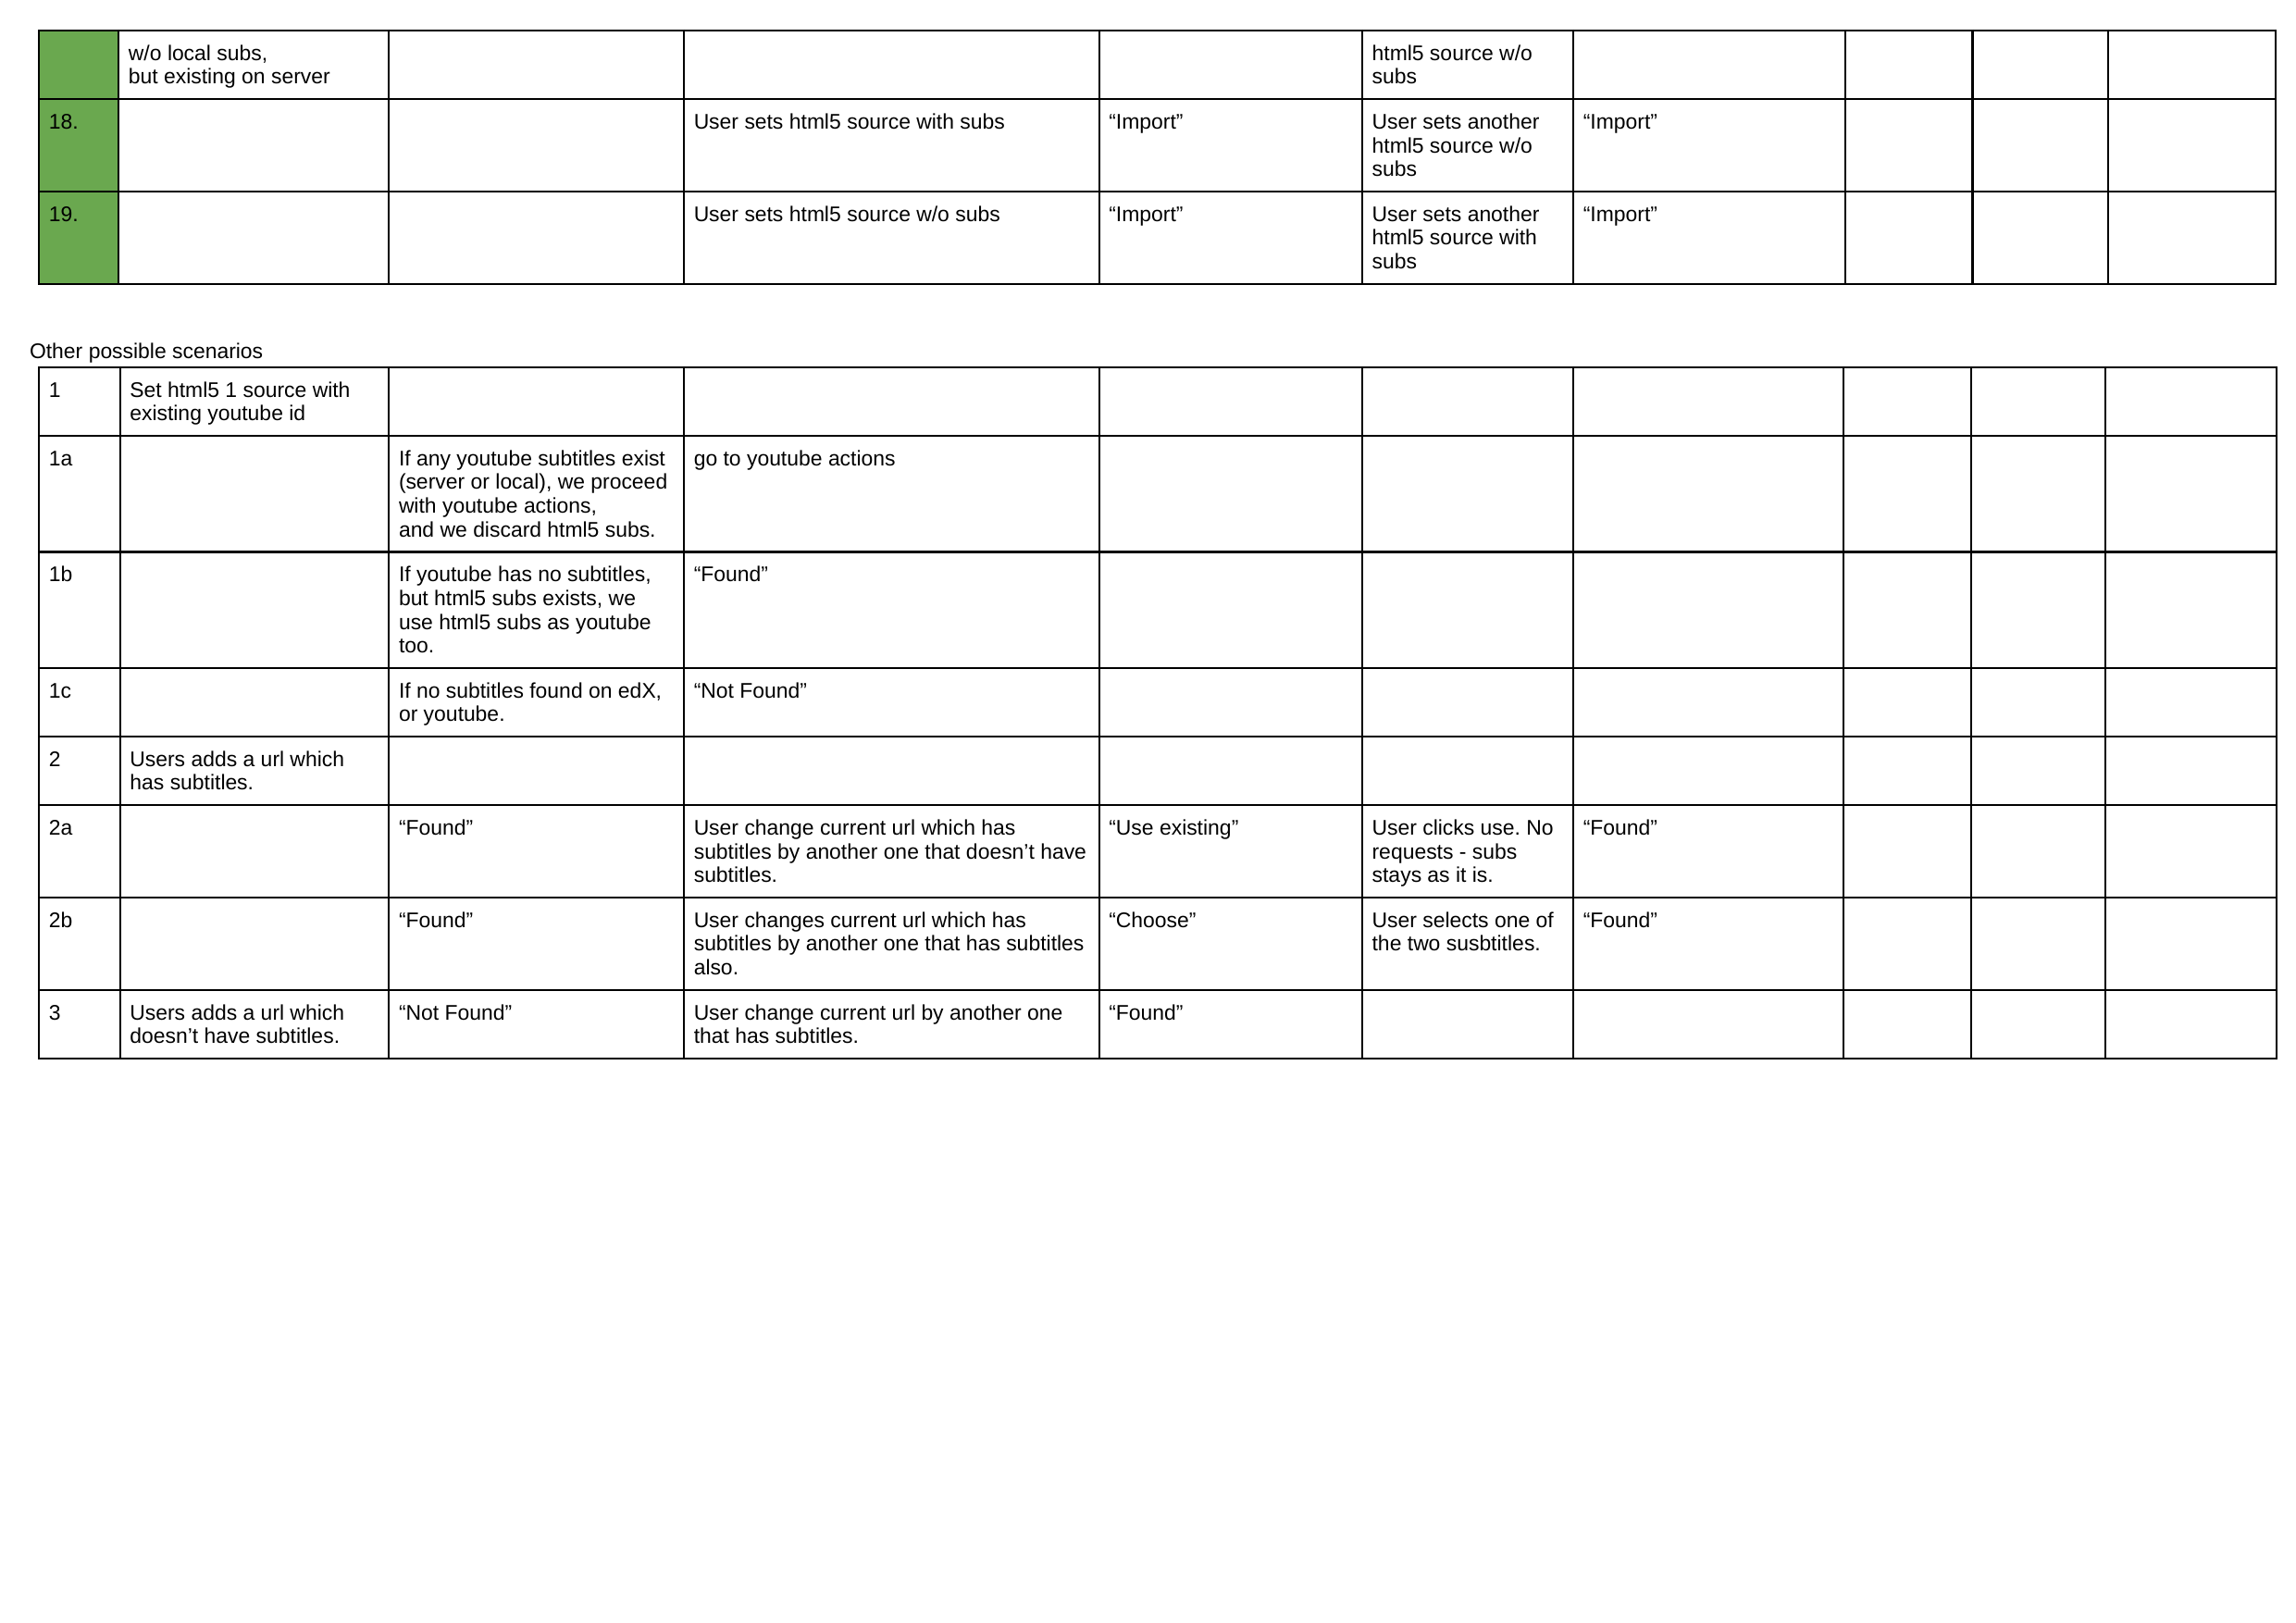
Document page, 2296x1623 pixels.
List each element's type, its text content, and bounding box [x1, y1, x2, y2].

table_cell [121, 669, 388, 736]
table_cell [390, 737, 683, 804]
table_cell [2109, 100, 2275, 191]
table_cell [1363, 991, 1572, 1058]
table_cell [1363, 669, 1572, 736]
table_header [1972, 368, 2104, 435]
table_cell 19. [40, 192, 118, 283]
table_cell “Import” [1100, 100, 1361, 191]
table_cell [2106, 669, 2276, 736]
table_cell [1574, 737, 1843, 804]
table_cell [1574, 31, 1844, 98]
table_cell [2109, 192, 2275, 283]
table_cell [1974, 31, 2107, 98]
table_cell [1846, 192, 1971, 283]
table_cell [40, 31, 118, 98]
table_cell w/o local subs, but existing on server [119, 31, 388, 98]
table_header [685, 368, 1098, 435]
table_cell [1844, 553, 1970, 667]
table_cell If youtube has no subtitles, but html5 subs exists, we use html5 subs as youtube too. [390, 553, 683, 667]
table_header [1844, 368, 1970, 435]
table_cell [1972, 437, 2104, 551]
table_cell User sets html5 source w/o subs [685, 192, 1098, 283]
table_cell [1100, 669, 1361, 736]
table_cell [1574, 669, 1843, 736]
table_cell “Not Found” [390, 991, 683, 1058]
table_cell [2109, 31, 2275, 98]
table_cell [1844, 806, 1970, 897]
table_cell Users adds a url which doesn’t have subtitles. [121, 991, 388, 1058]
table_cell [685, 737, 1098, 804]
table_cell [119, 192, 388, 283]
table_cell [1972, 669, 2104, 736]
table_cell User change current url which has subtitles by another one that doesn’t have subtitles. [685, 806, 1098, 897]
table_cell “Use existing” [1100, 806, 1361, 897]
table_cell [121, 898, 388, 989]
table_cell User sets html5 source with subs [685, 100, 1098, 191]
table_cell [1844, 737, 1970, 804]
table_cell If any youtube subtitles exist (server or local), we proceed with youtube actions, and we discard html5 subs. [390, 437, 683, 551]
table_cell [1574, 437, 1843, 551]
table_header [1574, 368, 1843, 435]
table_header [1363, 368, 1572, 435]
table_header [2106, 368, 2276, 435]
table_cell [1574, 991, 1843, 1058]
table_cell [2106, 437, 2276, 551]
table_cell [390, 100, 683, 191]
table_cell User selects one of the two susbtitles. [1363, 898, 1572, 989]
table_cell [121, 553, 388, 667]
table_cell html5 source w/o subs [1363, 31, 1572, 98]
table_cell User changes current url which has subtitles by another one that has subtitles also. [685, 898, 1098, 989]
table_cell [2106, 553, 2276, 667]
table_cell [121, 806, 388, 897]
table_cell “Not Found” [685, 669, 1098, 736]
text Other possible scenarios [30, 339, 2265, 363]
table_cell [1363, 437, 1572, 551]
table_cell “Found” [1100, 991, 1361, 1058]
table_cell [2106, 898, 2276, 989]
table_cell [1972, 991, 2104, 1058]
table_cell [1972, 553, 2104, 667]
table_header 1 [40, 368, 119, 435]
table_cell “Found” [390, 898, 683, 989]
table_cell [2106, 806, 2276, 897]
table_cell User clicks use. No requests - subs stays as it is. [1363, 806, 1572, 897]
table_cell [1972, 737, 2104, 804]
table_cell go to youtube actions [685, 437, 1098, 551]
table_cell [390, 192, 683, 283]
table_cell [1844, 991, 1970, 1058]
table_cell [1972, 806, 2104, 897]
table_cell [1100, 553, 1361, 667]
table_cell [121, 437, 388, 551]
table_cell [2106, 991, 2276, 1058]
table_cell [1846, 31, 1971, 98]
table_header [1100, 368, 1361, 435]
table_cell [1974, 192, 2107, 283]
table_cell 2b [40, 898, 119, 989]
table_cell [1846, 100, 1971, 191]
table_cell 2a [40, 806, 119, 897]
table_cell 1c [40, 669, 119, 736]
table_cell User sets another html5 source w/o subs [1363, 100, 1572, 191]
table_cell 2 [40, 737, 119, 804]
table_cell “Found” [1574, 898, 1843, 989]
table_cell If no subtitles found on edX, or youtube. [390, 669, 683, 736]
table_cell [390, 31, 683, 98]
table_cell [1363, 737, 1572, 804]
table_cell “Import” [1100, 192, 1361, 283]
table_cell “Found” [1574, 806, 1843, 897]
table_header [390, 368, 683, 435]
table_cell “Found” [390, 806, 683, 897]
table_cell User sets another html5 source with subs [1363, 192, 1572, 283]
table_cell [1844, 437, 1970, 551]
table_cell Users adds a url which has subtitles. [121, 737, 388, 804]
table_cell [119, 100, 388, 191]
table_cell 1b [40, 553, 119, 667]
table_cell “Choose” [1100, 898, 1361, 989]
table_cell “Import” [1574, 100, 1844, 191]
table_cell [685, 31, 1098, 98]
table_cell [1363, 553, 1572, 667]
table_cell “Found” [685, 553, 1098, 667]
table_cell [2106, 737, 2276, 804]
table_cell [1974, 100, 2107, 191]
table_cell 18. [40, 100, 118, 191]
table_cell [1844, 898, 1970, 989]
table_cell [1100, 737, 1361, 804]
table_cell User change current url by another one that has subtitles. [685, 991, 1098, 1058]
table_cell 3 [40, 991, 119, 1058]
table_cell [1100, 31, 1361, 98]
table_cell [1844, 669, 1970, 736]
table_cell “Import” [1574, 192, 1844, 283]
table_cell [1972, 898, 2104, 989]
table_header Set html5 1 source with existing youtube id [121, 368, 388, 435]
table_cell 1a [40, 437, 119, 551]
table_cell [1574, 553, 1843, 667]
table_cell [1100, 437, 1361, 551]
